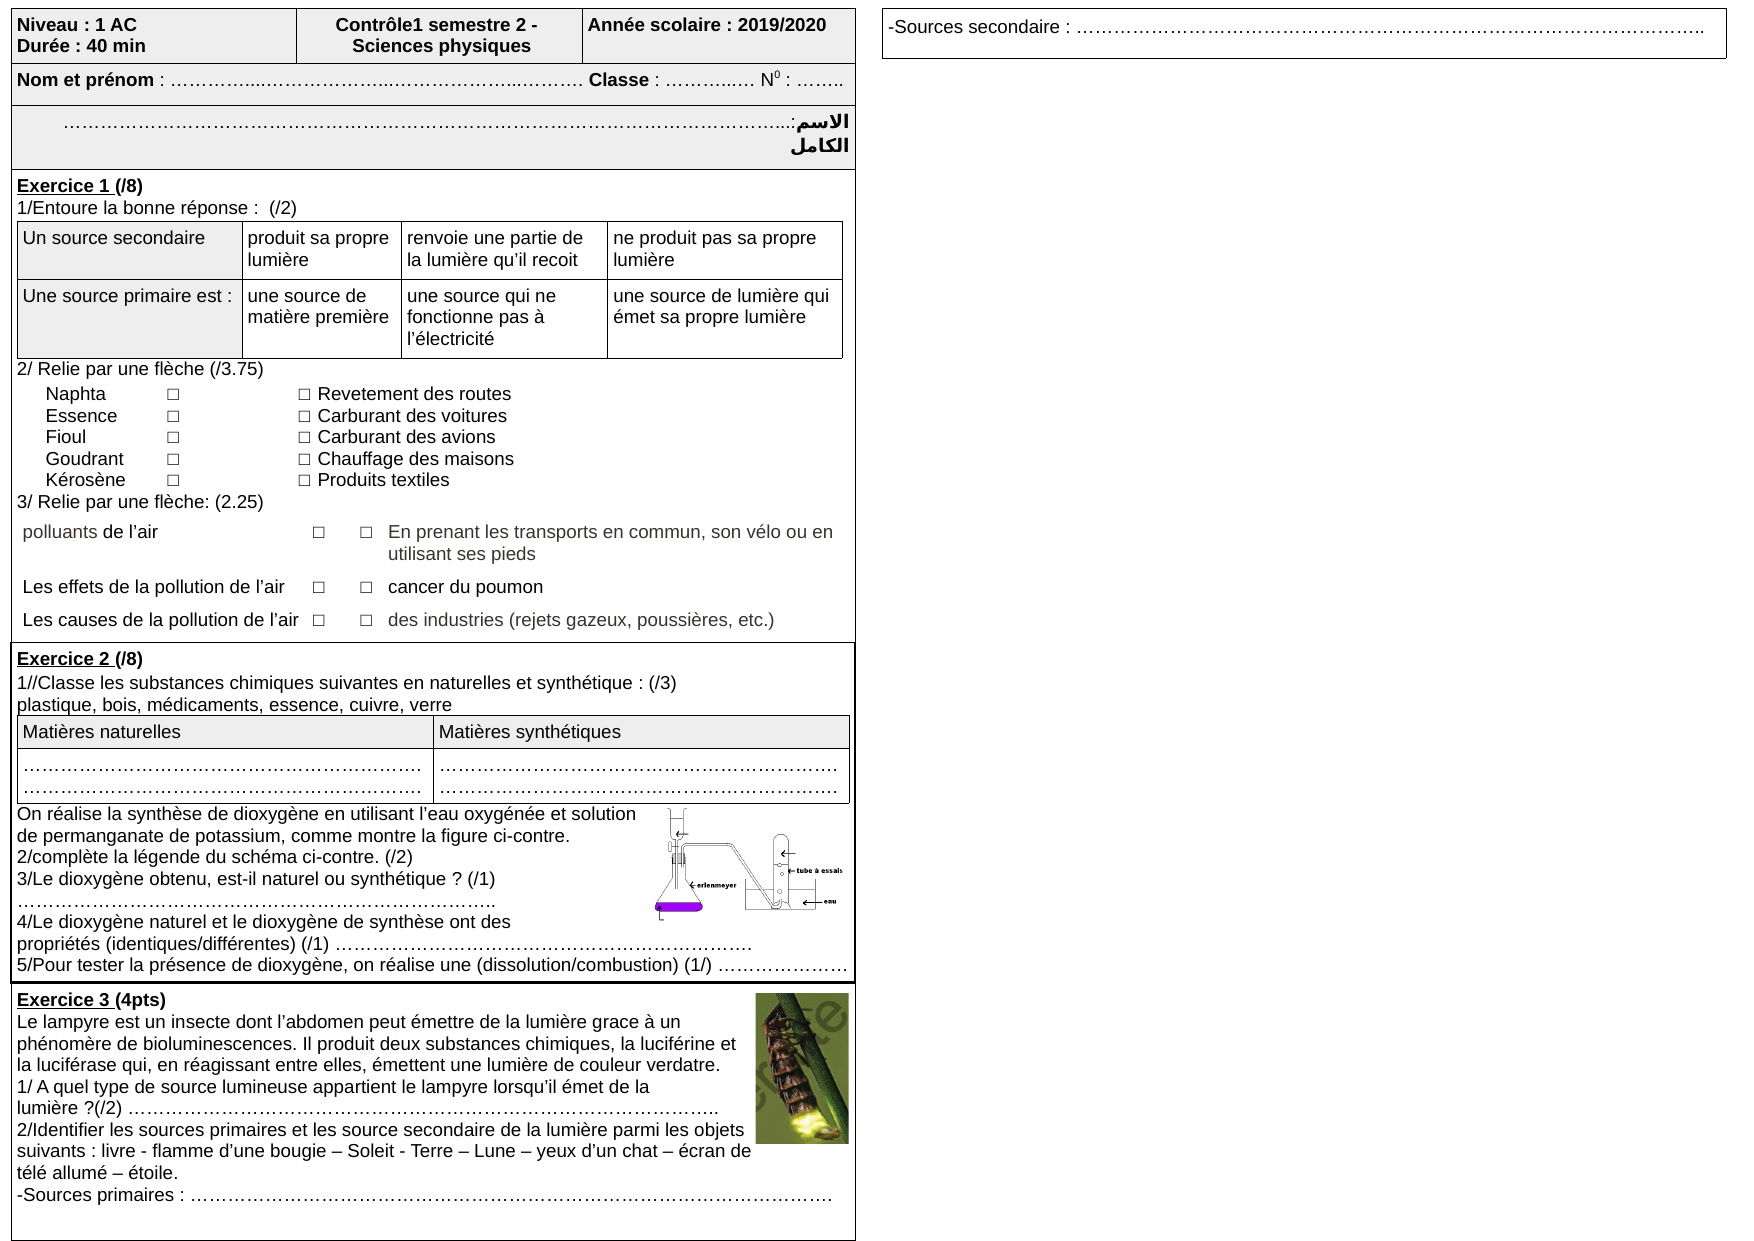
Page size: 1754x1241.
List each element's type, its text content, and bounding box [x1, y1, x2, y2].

table_header ne produit pas sa propre lumière [608, 222, 842, 279]
table_header □ [167, 383, 298, 404]
table_cell des industries (rejets gazeux, poussières, etc.) [382, 603, 849, 636]
table_header □ [299, 383, 317, 404]
table_cell Goudrant [45, 448, 167, 469]
table_cell Chauffage des maisons [317, 448, 533, 469]
table_header Naphta [45, 383, 167, 404]
table_cell Exercice 3 (4pts) Le lampyre est un insecte dont l’abdomen peut émettre de la lumière grace à un phénomère de bioluminescences. Il produit deux substances chimiques, la luciférine et la luciférase qui, en réagissant entre elles, émettent une lumière de couleur verdatre. 1/ A quel type de source lumineuse appartient le lampyre lorsqu’il émet de la lumière ?(/2) ………………………………………………………………………………….. 2/Identifier les sources primaires et les source secondaire de la lumière parmi les objets suivants : livre - flamme d’une bougie – Soleit - Terre – Lune – yeux d’un chat – écran de télé allumé – étoile. -Sources primaires : …………………………………………………………………………………………. [12, 984, 855, 1240]
table_header Matières synthétiques [434, 716, 849, 748]
table_header Matières naturelles [18, 716, 433, 748]
table_header Revetement des routes [317, 383, 533, 404]
table_cell □ □ [307, 570, 382, 603]
table_cell □ [167, 426, 298, 447]
table_cell □ [299, 448, 317, 469]
table_cell une source de lumière qui émet sa propre lumière [608, 280, 842, 358]
table_cell Carburant des avions [317, 426, 533, 447]
table_cell cancer du poumon [382, 570, 849, 603]
table_cell Essence [45, 404, 167, 426]
table_cell Les effets de la pollution de l’air [17, 570, 307, 603]
table_header renvoie une partie de la lumière qu’il recoit [402, 222, 607, 279]
table_cell □ □ [307, 603, 382, 636]
table_header polluants de l’air [17, 515, 307, 570]
table_cell Les causes de la pollution de l’air [17, 603, 307, 636]
table_header produit sa propre lumière [243, 222, 401, 279]
table_cell ………………………………………………………. ………………………………………………………. [18, 749, 433, 803]
table_cell Nom et prénom : …………....………………...………………...………. Classe : ………...… N0 : …….. [12, 64, 855, 105]
table_header □ □ [307, 515, 382, 570]
table_cell une source de matière première [243, 280, 401, 358]
table_cell Fioul [45, 426, 167, 447]
table_cell Carburant des voitures [317, 404, 533, 426]
table_header Un source secondaire [18, 222, 242, 279]
table_cell □ [299, 426, 317, 447]
table_cell □ [299, 404, 317, 426]
table_cell □ [167, 469, 298, 491]
table_cell -Sources secondaire : ……………………………………………………………………………………….. [883, 9, 1726, 58]
table_header Niveau : 1 AC Durée : 40 min [12, 9, 296, 63]
table_cell Exercice 1 (/8) 1/Entoure la bonne réponse : (/2) 2/ Relie par une flèche (/3.75) 3/ Relie par une flèche: (2.25) [12, 170, 855, 642]
table_cell ……………………………………………………………………………………………………...:الاسم الكامل [12, 106, 855, 169]
picture [654, 806, 843, 921]
table_header Année scolaire : 2019/2020 [583, 9, 855, 63]
table_cell □ [167, 404, 298, 426]
table_cell ………………………………………………………. ………………………………………………………. [434, 749, 849, 803]
table_cell Exercice 2 (/8) 1//Classe les substances chimiques suivantes en naturelles et synthétique : (/3) plastique, bois, médicaments, essence, cuivre, verre On réalise la synthèse de dioxygène en utilisant l’eau oxygénée et solution de permanganate de potassium, comme montre la figure ci-contre. 2/complète la légende du schéma ci-contre. (/2) 3/Le dioxygène obtenu, est-il naturel ou synthétique ? (/1)………………………………………………………………….. 4/Le dioxygène naturel et le dioxygène de synthèse ont des propriétés (identiques/différentes) (/1) …………………………………………………………. 5/Pour tester la présence de dioxygène, on réalise une (dissolution/combustion) (1/) ………………… [12, 643, 854, 981]
table_cell Une source primaire est : [18, 280, 242, 358]
table_cell □ [167, 448, 298, 469]
table_header En prenant les transports en commun, son vélo ou en utilisant ses pieds [382, 515, 849, 570]
table_cell □ [299, 469, 317, 491]
table_cell Kérosène [45, 469, 167, 491]
table_cell Produits textiles [317, 469, 533, 491]
picture [755, 993, 849, 1144]
table_header Contrôle1 semestre 2 - Sciences physiques [297, 9, 582, 63]
table_cell une source qui ne fonctionne pas à l’électricité [402, 280, 607, 358]
